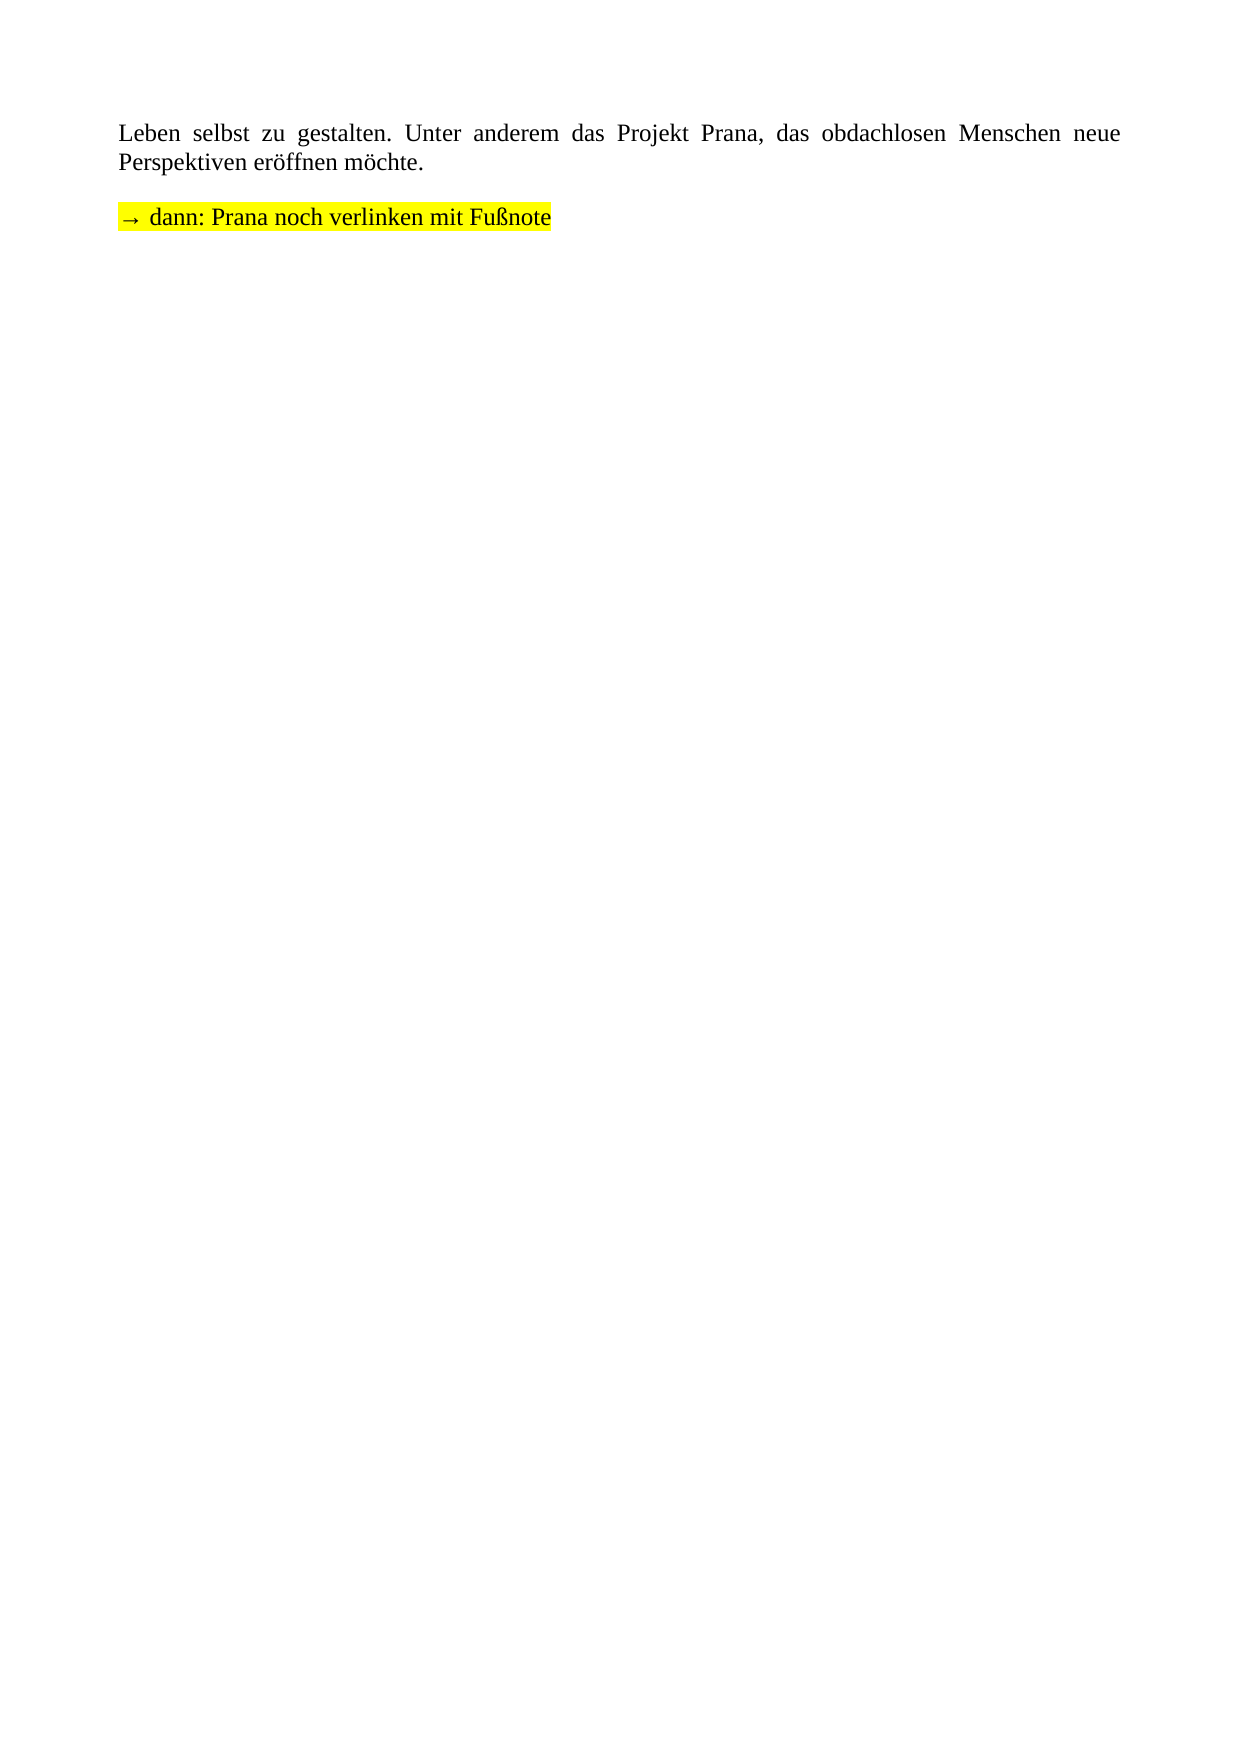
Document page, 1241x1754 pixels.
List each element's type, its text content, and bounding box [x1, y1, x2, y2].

text Leben selbst zu gestalten. Unter anderem das Projekt Prana, das obdachlosen Menschen neue Perspektiven eröffnen möchte. [118, 118, 1122, 176]
text → dann: Prana noch verlinken mit Fußnote [118, 202, 1122, 231]
